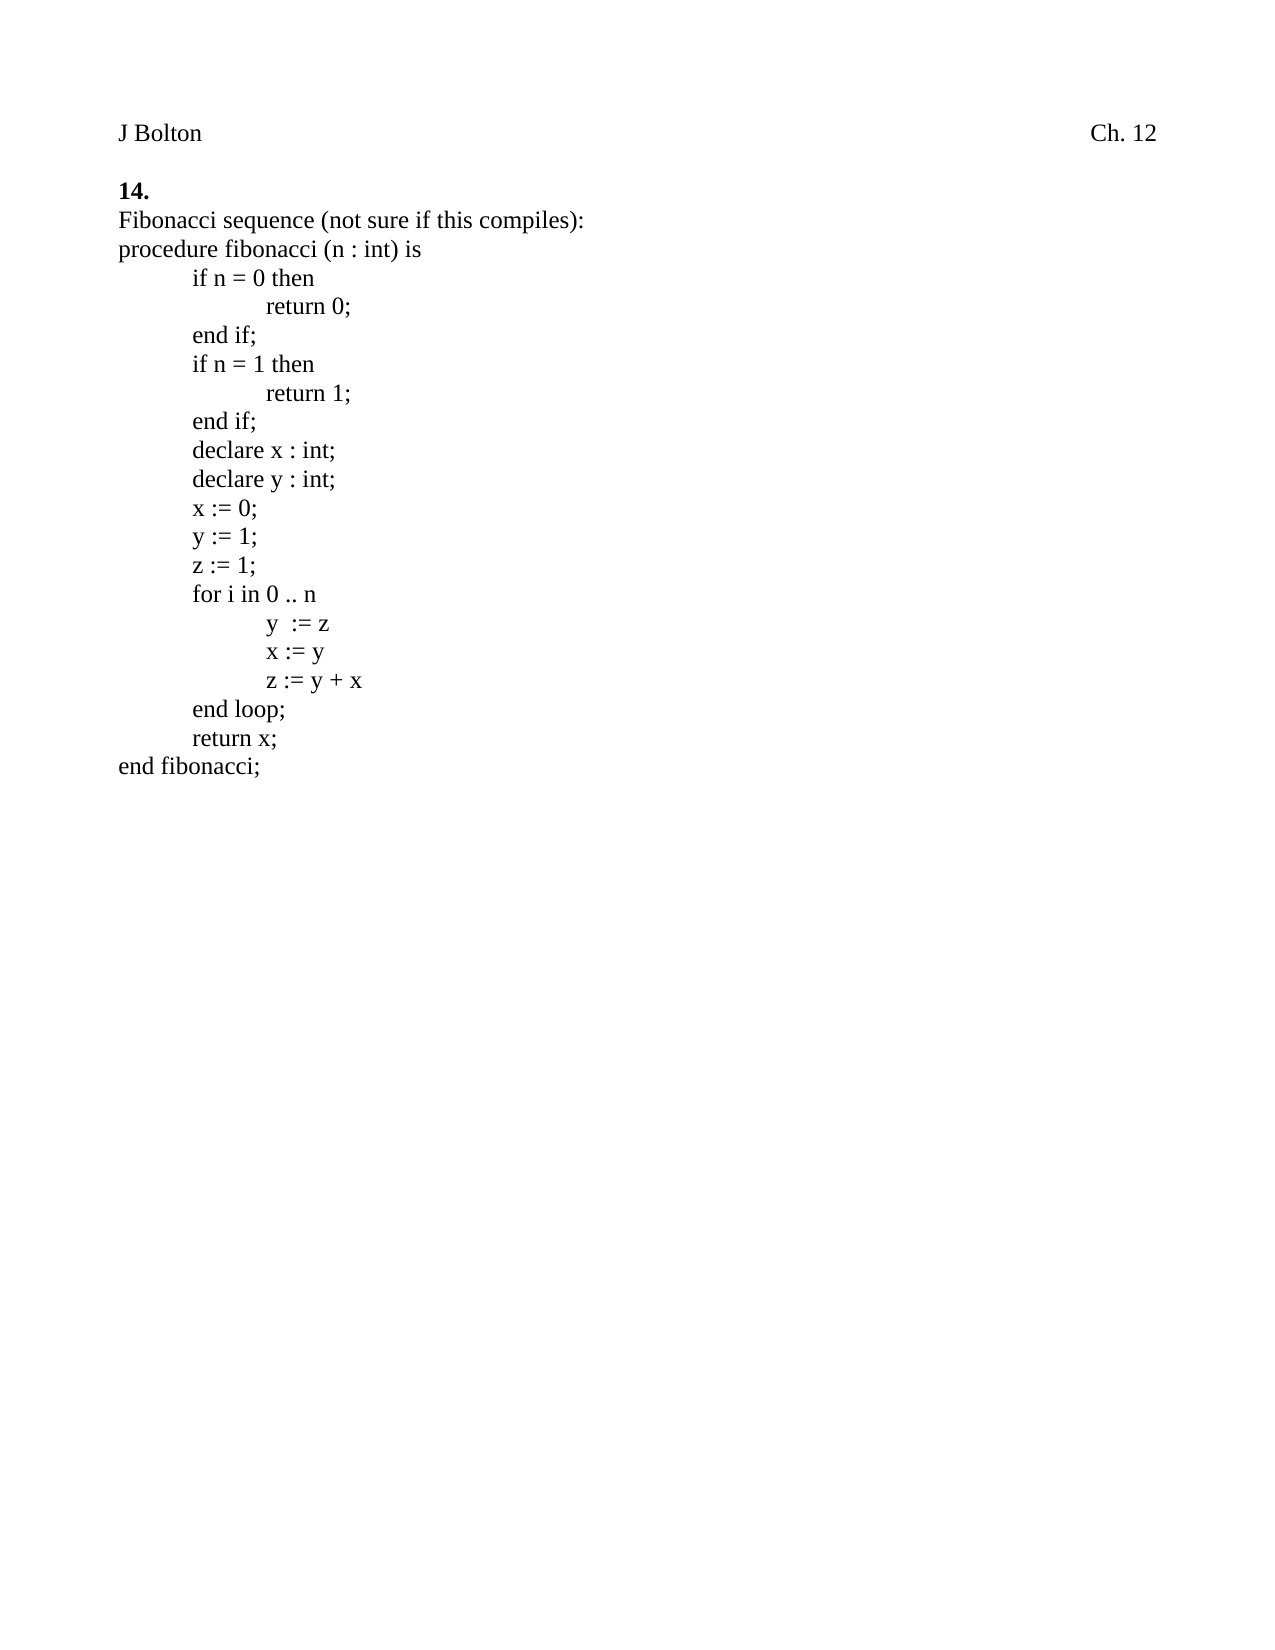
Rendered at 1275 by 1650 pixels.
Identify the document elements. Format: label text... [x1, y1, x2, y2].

text end if; [118, 320, 1157, 349]
text declare y : int; [118, 464, 1157, 493]
text x := y [118, 636, 1157, 665]
text return 1; [118, 378, 1157, 406]
text if n = 1 then [118, 349, 1157, 378]
text end fibonacci; [118, 751, 1157, 780]
text 14. [118, 176, 1157, 205]
text y := z [118, 608, 1157, 636]
text z := y + x [118, 665, 1157, 694]
text end loop; [118, 694, 1157, 723]
text procedure fibonacci (n : int) is [118, 234, 1157, 263]
text return x; [118, 723, 1157, 751]
text for i in 0 .. n [118, 579, 1157, 608]
text x := 0; [118, 493, 1157, 521]
text z := 1; [118, 550, 1157, 579]
text end if; [118, 406, 1157, 435]
text y := 1; [118, 521, 1157, 550]
text declare x : int; [118, 435, 1157, 464]
text return 0; [118, 291, 1157, 320]
text Fibonacci sequence (not sure if this compiles): [118, 205, 1157, 234]
text if n = 0 then [118, 263, 1157, 291]
